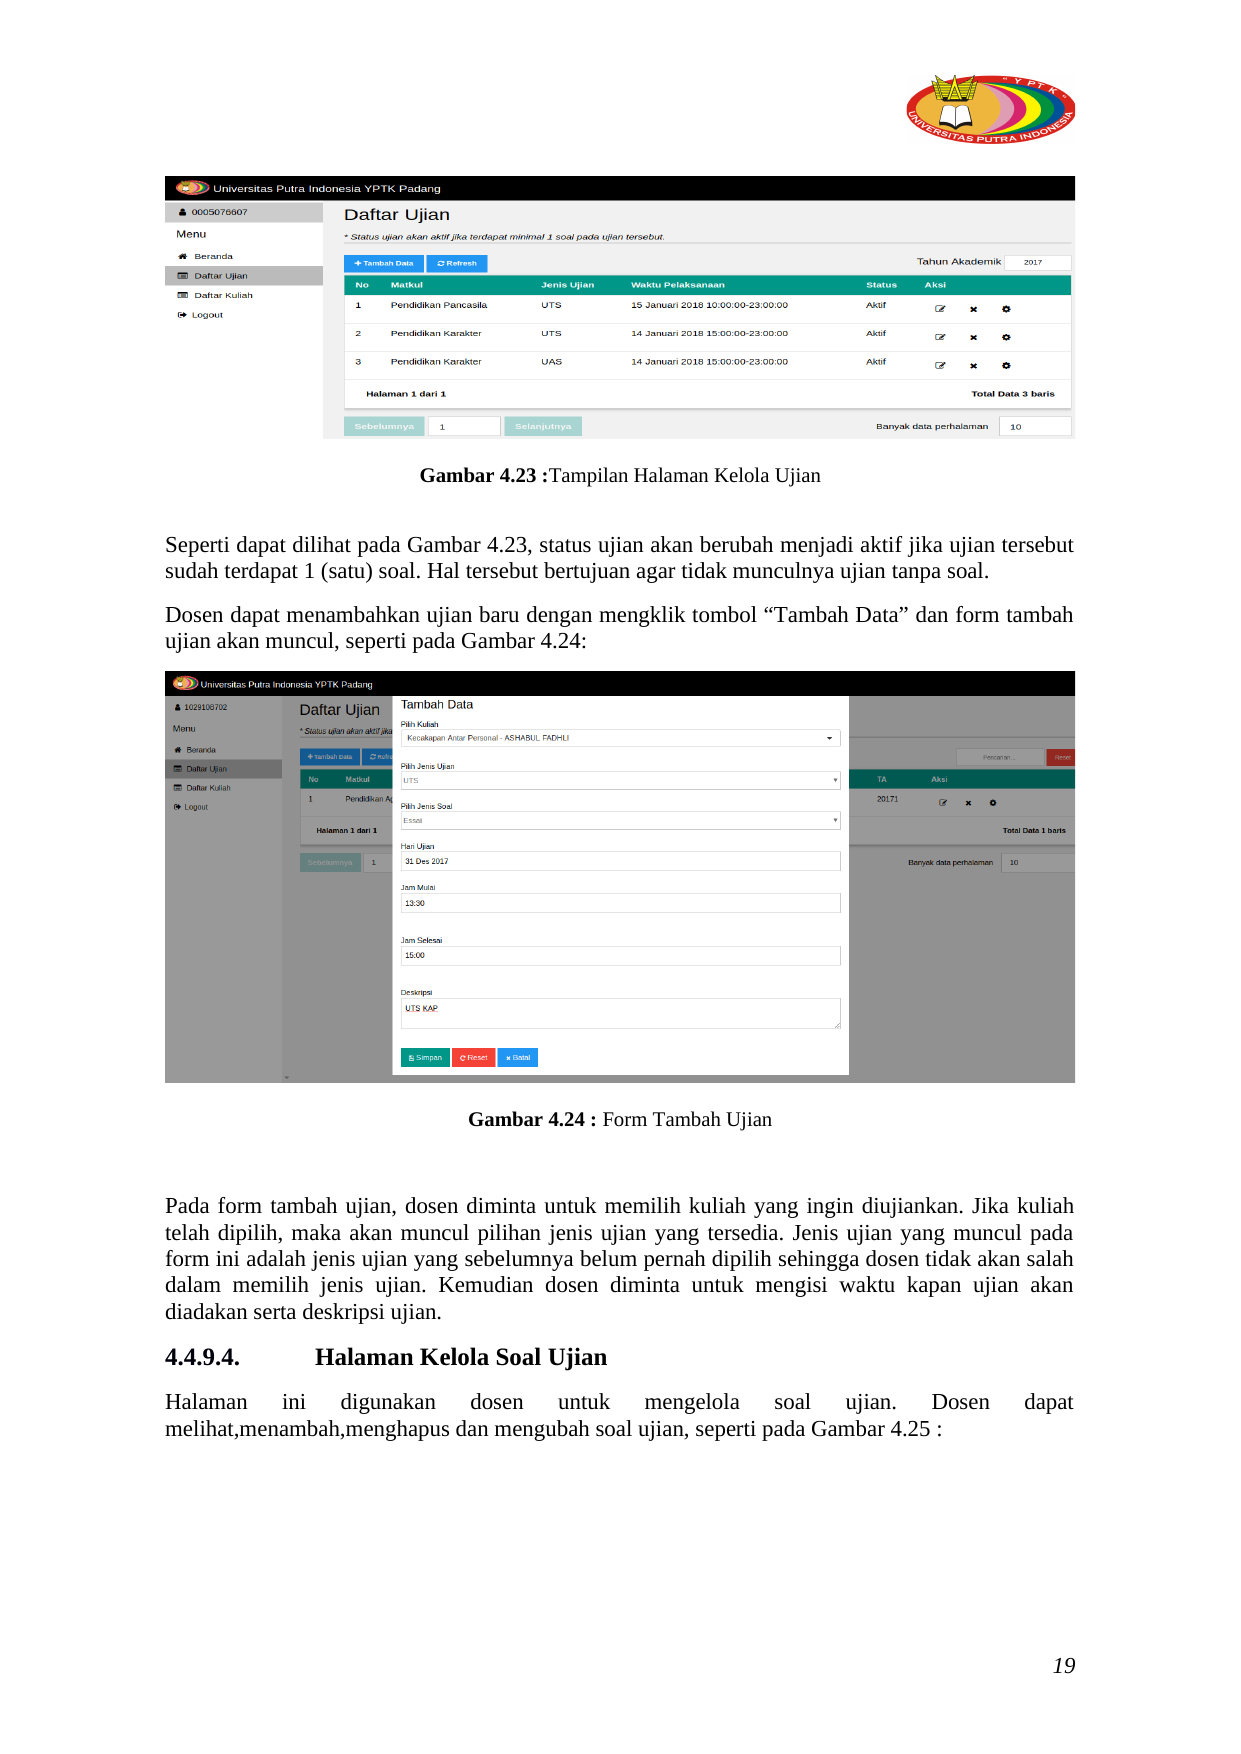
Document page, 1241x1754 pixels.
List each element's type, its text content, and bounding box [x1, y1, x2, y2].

picture [165, 671, 1076, 1083]
text Gambar 4.23 :Tampilan Halaman Kelola Ujian [165, 439, 1075, 487]
text Seperti dapat dilihat pada Gambar 4.23, status ujian akan berubah menjadi aktif jika ujian tersebut sudah terdapat 1 (satu) soal. Hal tersebut bertujuan agar tidak munculnya ujian tanpa soal. [165, 531, 1075, 583]
text Dosen dapat menambahkan ujian baru dengan mengklik tombol “Tambah Data” dan form tambah ujian akan muncul, seperti pada Gambar 4.24: [165, 601, 1075, 654]
text Halaman ini digunakan dosen untuk mengelola soal ujian. Dosen dapat melihat,menambah,menghapus dan mengubah soal ujian, seperti pada Gambar 4.25 : [165, 1388, 1075, 1441]
picture [165, 176, 1076, 439]
text Gambar 4.24 : Form Tambah Ujian [165, 1083, 1075, 1131]
list Halaman Kelola Soal Ujian [165, 1342, 1075, 1371]
text Pada form tambah ujian, dosen diminta untuk memilih kuliah yang ingin diujiankan. Jika kuliah telah dipilih, maka akan muncul pilihan jenis ujian yang tersedia. Jenis ujian yang muncul pada form ini adalah jenis ujian yang sebelumnya belum pernah dipilih sehingga dosen tidak akan salah dalam memilih jenis ujian. Kemudian dosen diminta untuk mengisi waktu kapan ujian akan diadakan serta deskripsi ujian. [165, 1192, 1075, 1324]
picture [906, 75, 1076, 144]
